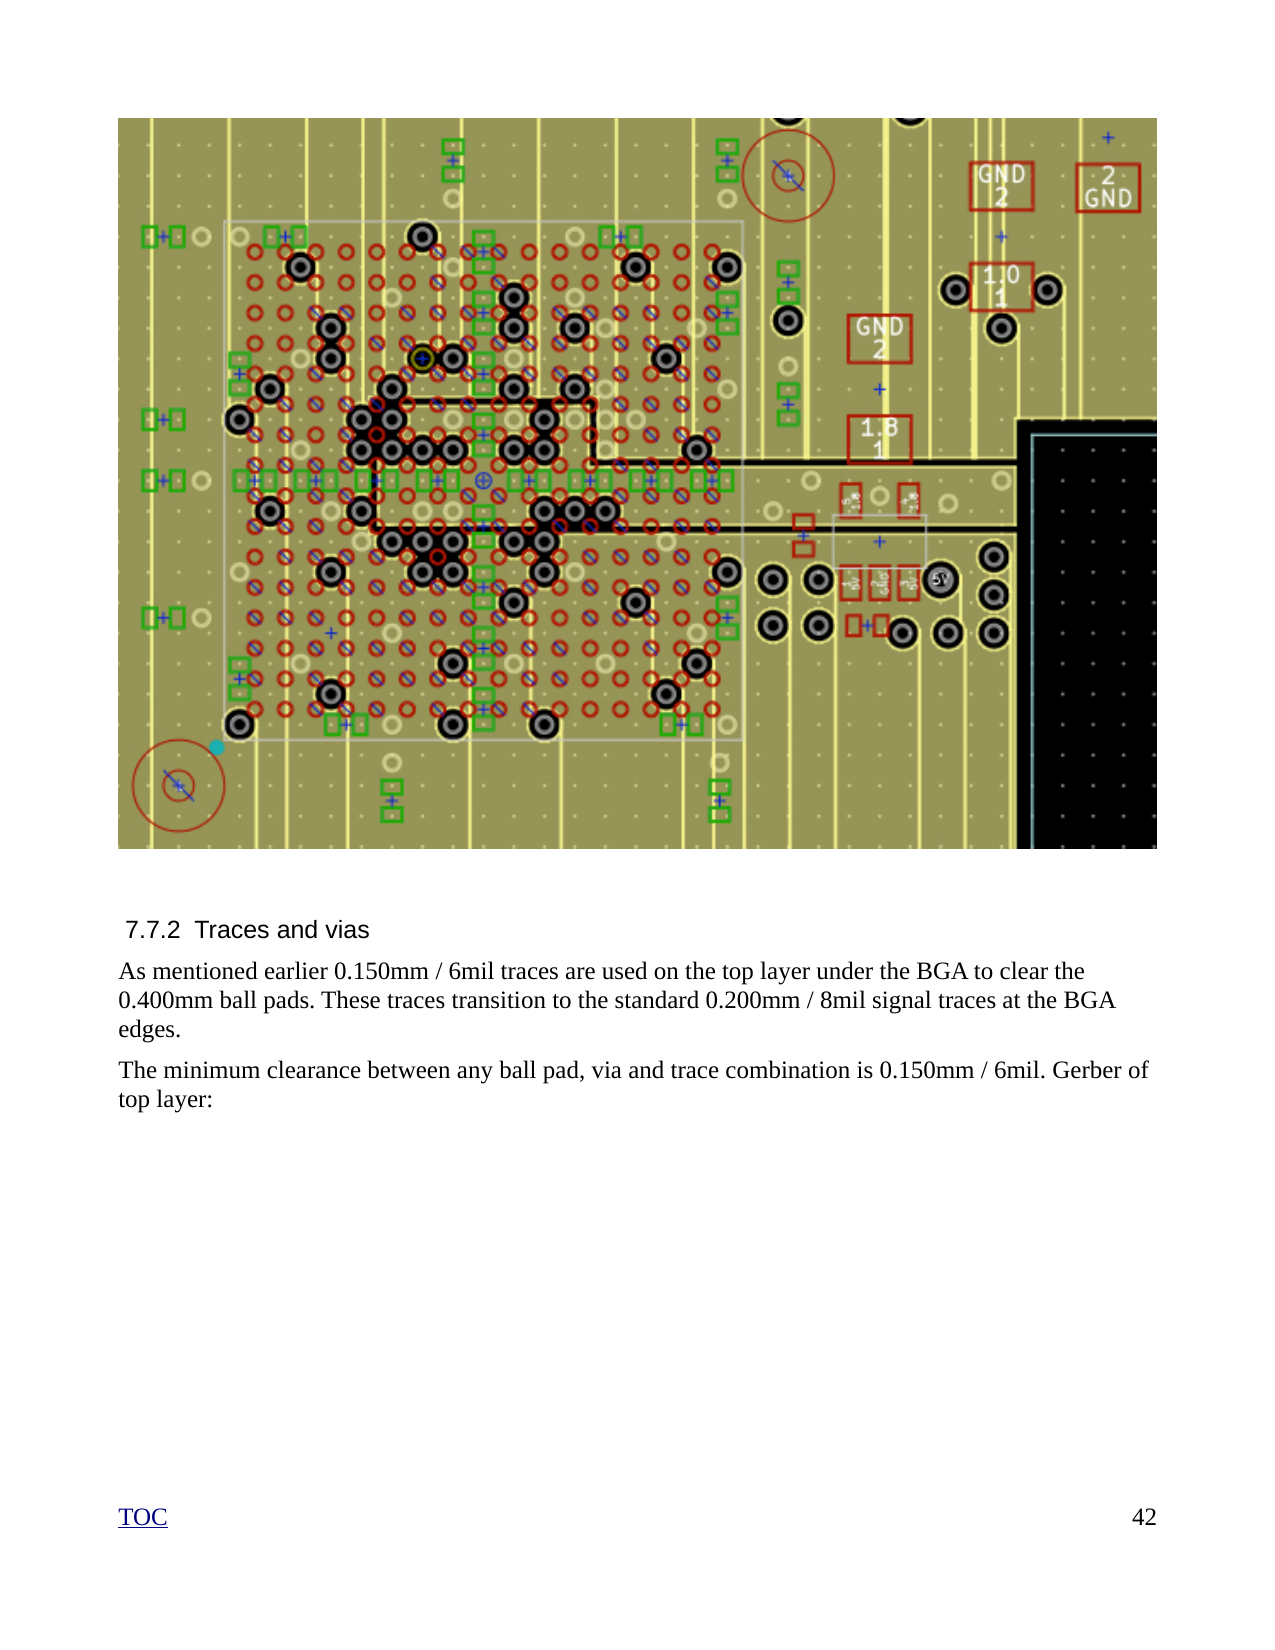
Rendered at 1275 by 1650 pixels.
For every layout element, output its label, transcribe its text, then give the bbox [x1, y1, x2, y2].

text The minimum clearance between any ball pad, via and trace combination is 0.150mm / 6mil. Gerber of top layer: [118, 1055, 1157, 1112]
text As mentioned earlier 0.150mm / 6mil traces are used on the top layer under the BGA to clear the 0.400mm ball pads. These traces transition to the standard 0.200mm / 8mil signal traces at the BGA edges. [118, 956, 1157, 1042]
subtitle Traces and vias [118, 915, 1157, 944]
picture [118, 118, 1157, 849]
